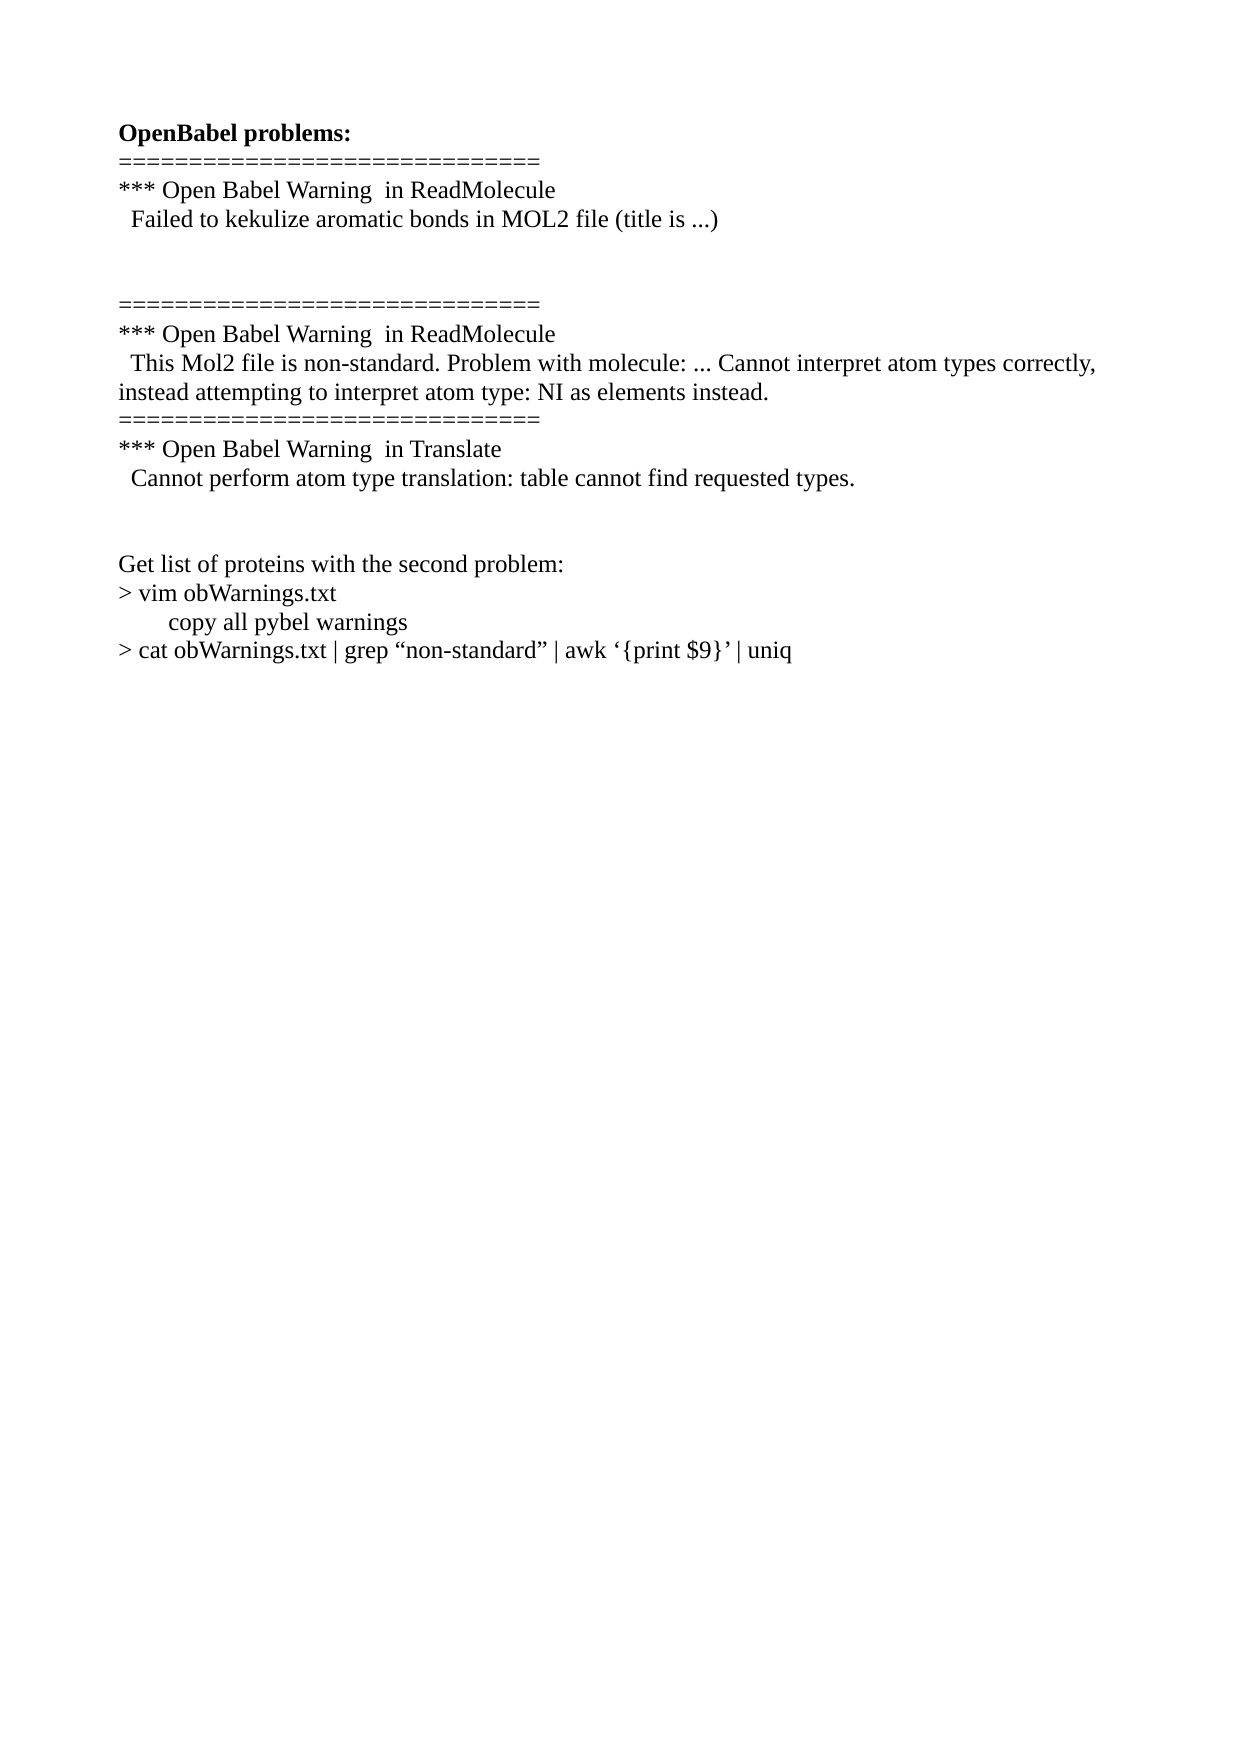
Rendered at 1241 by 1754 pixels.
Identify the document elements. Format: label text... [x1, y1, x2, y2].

text > cat obWarnings.txt | grep “non-standard” | awk ‘{print $9}’ | uniq [118, 636, 1122, 664]
text ============================== [118, 291, 1122, 319]
text *** Open Babel Warning in ReadMolecule [118, 319, 1122, 348]
text Cannot perform atom type translation: table cannot find requested types. [118, 463, 1122, 492]
text This Mol2 file is non-standard. Problem with molecule: ... Cannot interpret atom types correctly, instead attempting to interpret atom type: NI as elements instead. [118, 348, 1122, 406]
text OpenBabel problems: [118, 118, 1122, 147]
text Get list of proteins with the second problem: [118, 549, 1122, 578]
text > vim obWarnings.txt [118, 578, 1122, 607]
text Failed to kekulize aromatic bonds in MOL2 file (title is ...) [118, 204, 1122, 233]
text *** Open Babel Warning in ReadMolecule [118, 176, 1122, 204]
text ============================== [118, 406, 1122, 434]
text *** Open Babel Warning in Translate [118, 434, 1122, 463]
text copy all pybel warnings [118, 607, 1122, 636]
text ============================== [118, 147, 1122, 176]
